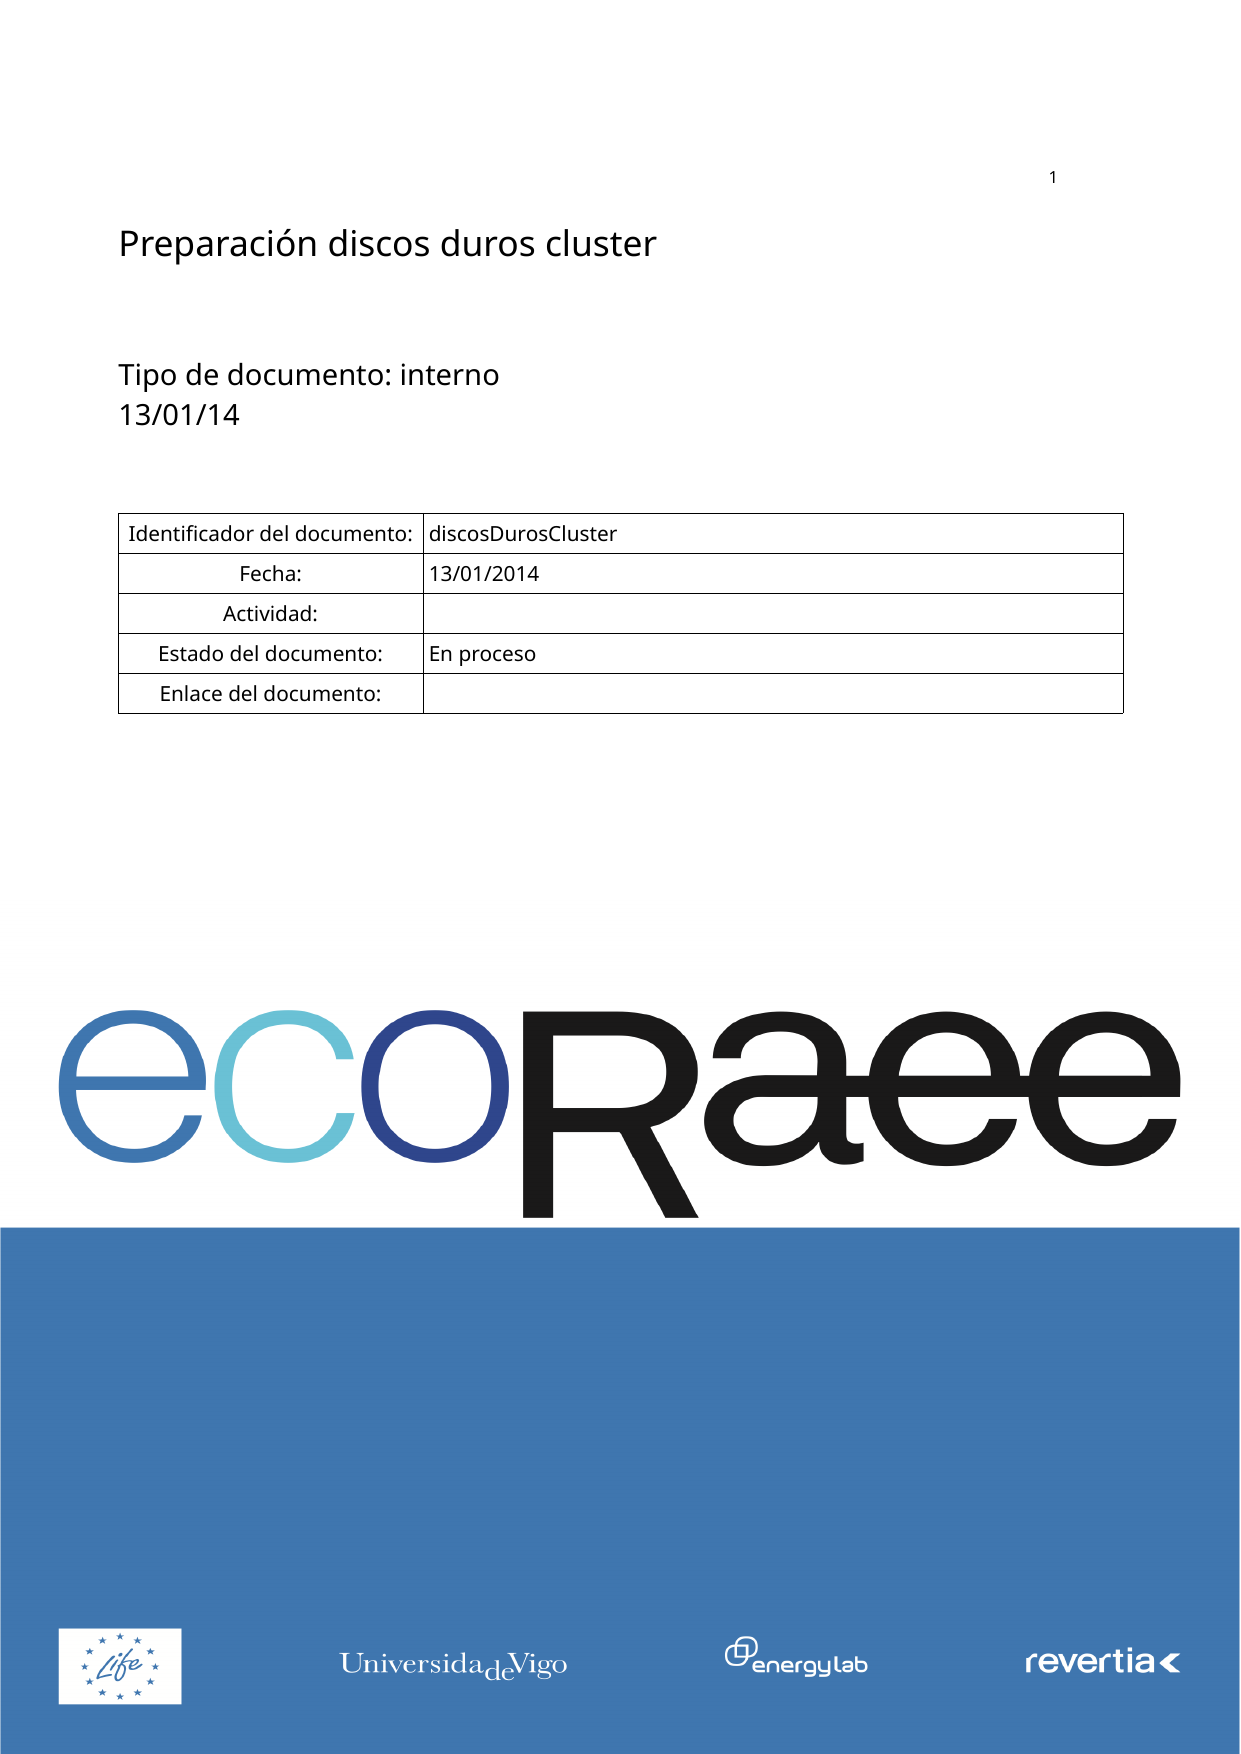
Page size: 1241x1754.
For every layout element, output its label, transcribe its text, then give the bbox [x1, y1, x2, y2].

table_cell 13/01/2014 [424, 554, 1123, 593]
table_cell Fecha: [119, 554, 423, 593]
text 13/01/14 [118, 394, 1122, 433]
table_cell Enlace del documento: [119, 674, 423, 713]
table_cell En proceso [424, 634, 1123, 673]
table_header discosDurosCluster [424, 514, 1123, 553]
table_cell Estado del documento: [119, 634, 423, 673]
text Tipo de documento: interno [118, 354, 1122, 394]
text Preparación discos duros cluster [118, 218, 1122, 266]
table_cell [424, 594, 1123, 633]
table_cell Actividad: [119, 594, 423, 633]
table_cell [424, 674, 1123, 713]
table_header Identificador del documento: [119, 514, 423, 553]
